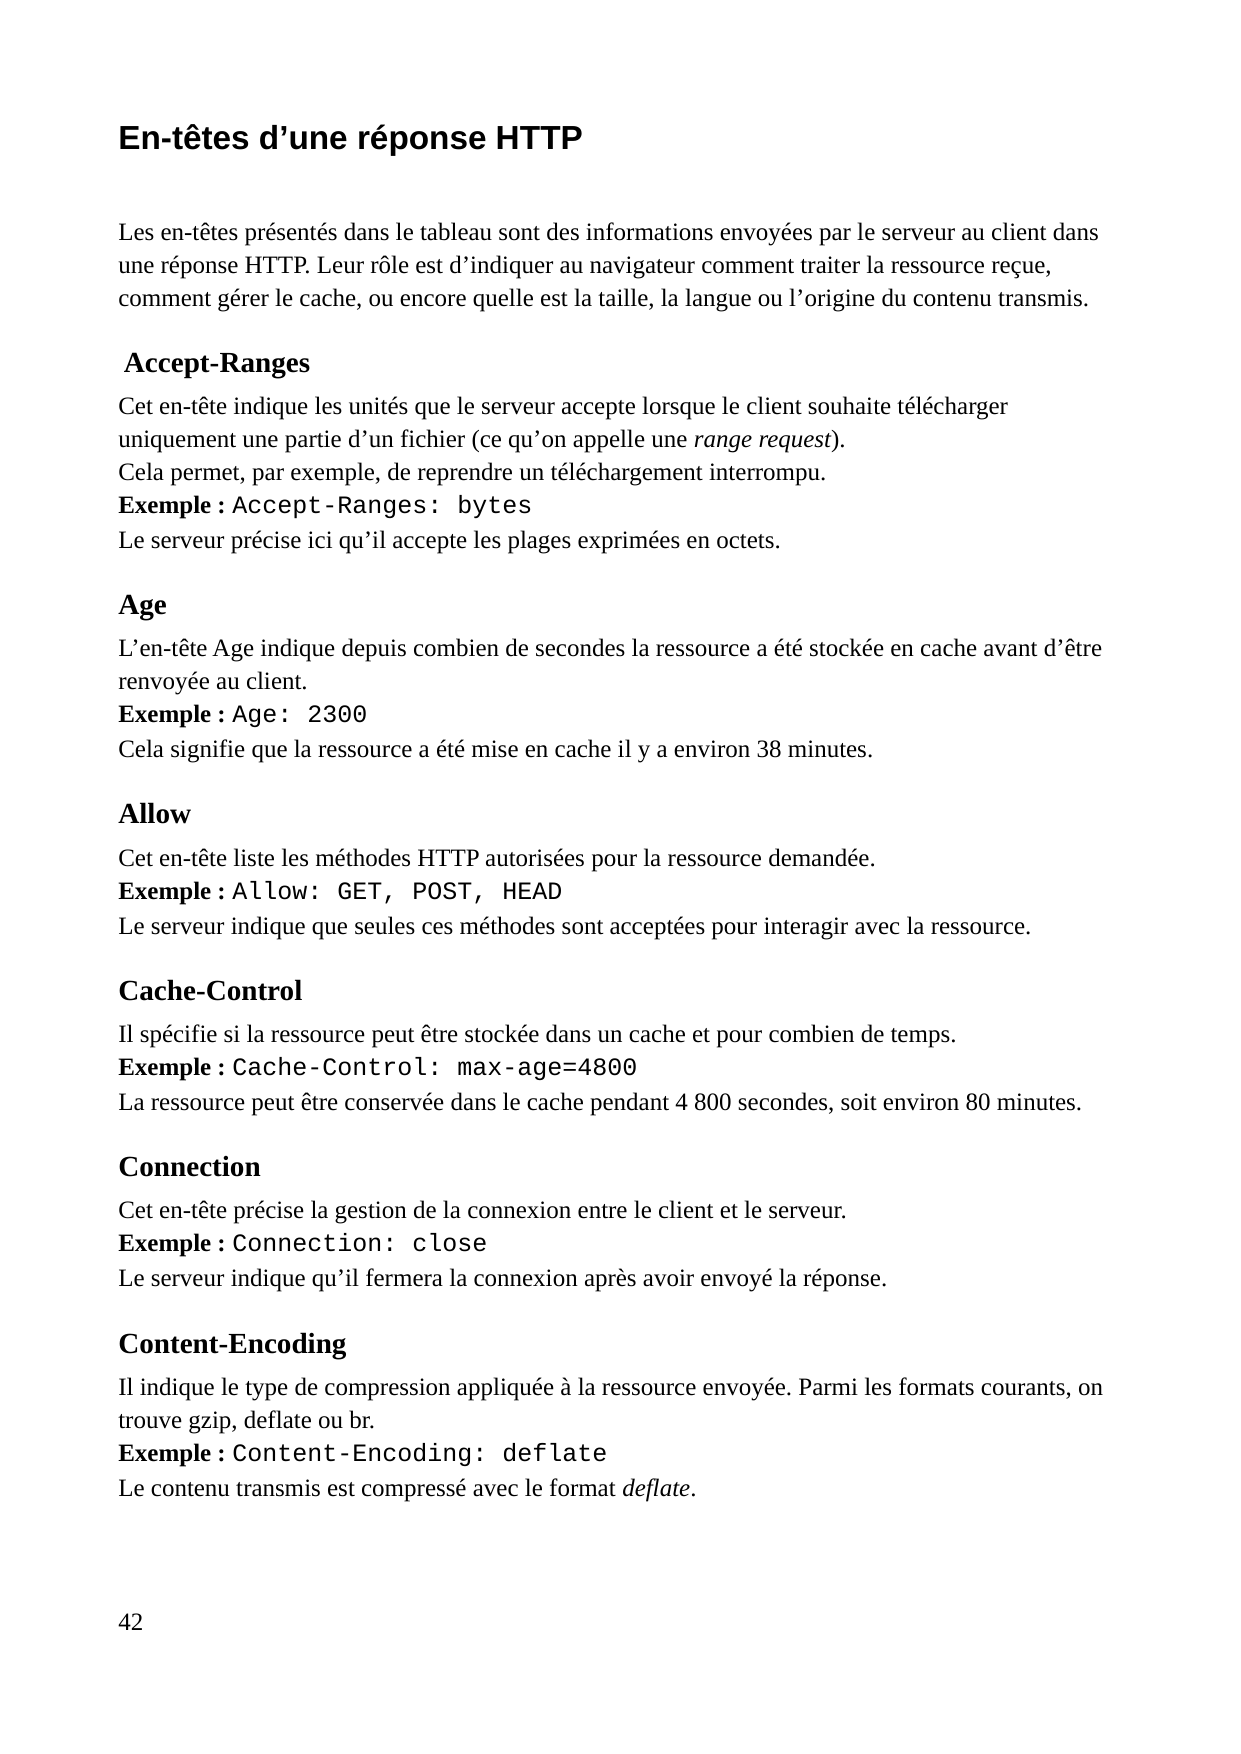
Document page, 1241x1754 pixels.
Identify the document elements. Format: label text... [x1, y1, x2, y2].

text Cet en-tête précise la gestion de la connexion entre le client et le serveur. Exemple : Connection: close Le serveur indique qu’il fermera la connexion après avoir envoyé la réponse. [118, 1195, 1122, 1292]
subtitle Accept-Ranges [118, 345, 1122, 378]
subtitle Allow [118, 797, 1122, 830]
subtitle Cache-Control [118, 973, 1122, 1007]
text Il spécifie si la ressource peut être stockée dans un cache et pour combien de temps. Exemple : Cache-Control: max-age=4800 La ressource peut être conservée dans le cache pendant 4 800 secondes, soit environ 80 minutes. [118, 1019, 1122, 1116]
text L’en-tête Age indique depuis combien de secondes la ressource a été stockée en cache avant d’être renvoyée au client. Exemple : Age: 2300 Cela signifie que la ressource a été mise en cache il y a environ 38 minutes. [118, 633, 1122, 763]
subtitle Age [118, 587, 1122, 621]
subtitle Content-Encoding [118, 1326, 1122, 1359]
text Cet en-tête liste les méthodes HTTP autorisées pour la ressource demandée. Exemple : Allow: GET, POST, HEAD Le serveur indique que seules ces méthodes sont acceptées pour interagir avec la ressource. [118, 843, 1122, 939]
subtitle En-têtes d’une réponse HTTP [118, 118, 1122, 157]
text Cet en-tête indique les unités que le serveur accepte lorsque le client souhaite télécharger uniquement une partie d’un fichier (ce qu’on appelle une range request). Cela permet, par exemple, de reprendre un téléchargement interrompu. Exemple : Accept-Ranges: bytes Le serveur précise ici qu’il accepte les plages exprimées en octets. [118, 391, 1122, 554]
text Il indique le type de compression appliquée à la ressource envoyée. Parmi les formats courants, on trouve gzip, deflate ou br. Exemple : Content-Encoding: deflate Le contenu transmis est compressé avec le format deflate. [118, 1372, 1122, 1502]
subtitle Connection [118, 1149, 1122, 1183]
text Les en-têtes présentés dans le tableau sont des informations envoyées par le serveur au client dans une réponse HTTP. Leur rôle est d’indiquer au navigateur comment traiter la ressource reçue, comment gérer le cache, ou encore quelle est la taille, la langue ou l’origine du contenu transmis. [118, 217, 1122, 311]
